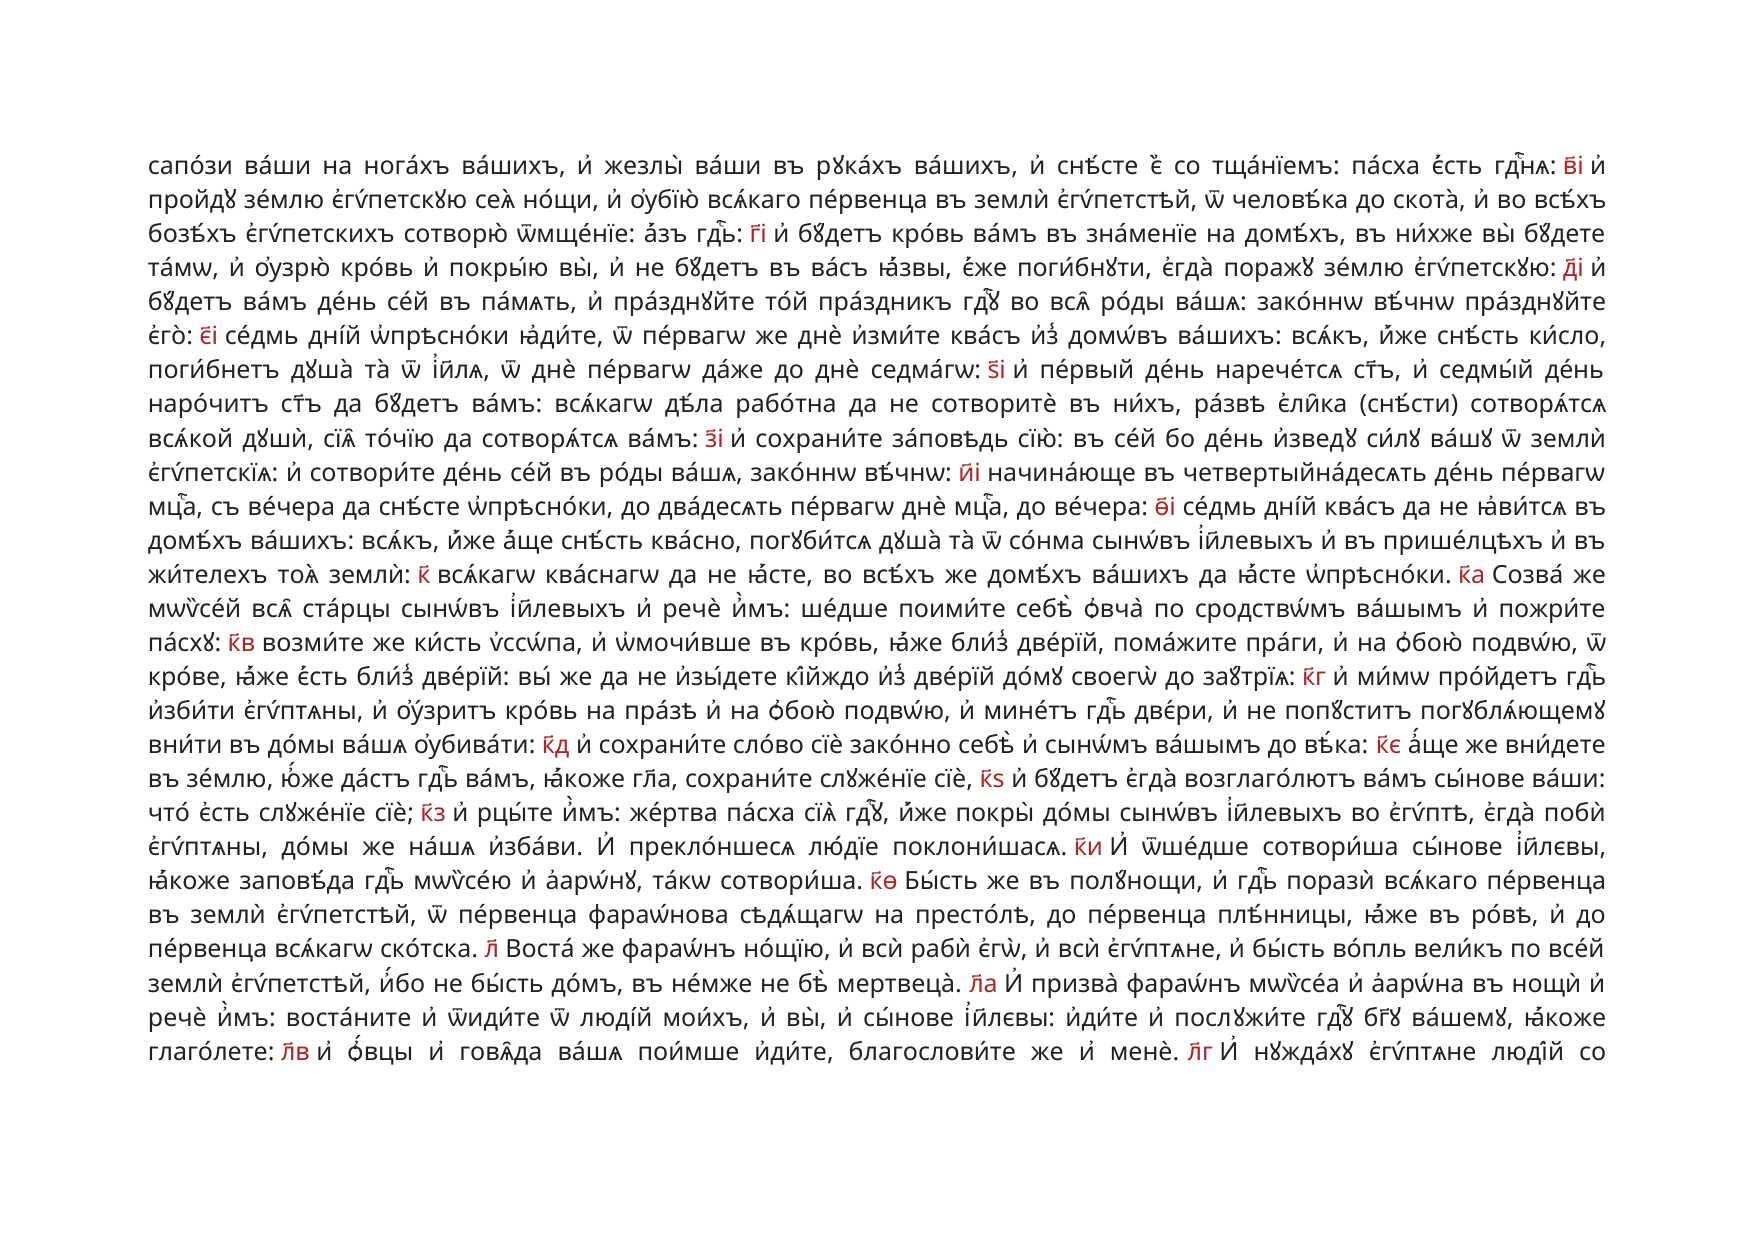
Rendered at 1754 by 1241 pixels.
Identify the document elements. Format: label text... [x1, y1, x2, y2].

text сапо́зи ва́ши на нога́хъ ва́шихъ, и҆ жезлы̀ ва́ши въ рꙋка́хъ ва́шихъ, и҆ снѣ́сте є҆̀ со тща́нїемъ: па́сха є҆́сть гдⷭ҇нѧ: в҃і и҆ пройдꙋ̀ зе́млю є҆гѵ́петскꙋю сеѧ̀ но́щи, и҆ ѹ҆бїю̀ всѧ́каго пе́рвенца въ землѝ є҆гѵ́петстѣй, ѿ человѣ́ка до скота̀, и҆ во всѣ́хъ бозѣ́хъ є҆гѵ́петскихъ сотворю̀ ѿмще́нїе: а҆́зъ гдⷭ҇ь: г҃і и҆ бꙋ́детъ кро́вь ва́мъ въ зна́менїе на домѣ́хъ, въ ни́хже вы̀ бꙋ́дете та́мѡ, и҆ ѹ҆зрю̀ кро́вь и҆ покры́ю вы̀, и҆ не бꙋ́детъ въ ва́съ ꙗ҆́звы, є҆́же поги́бнꙋти, є҆гда̀ поражꙋ̀ зе́млю є҆гѵ́петскꙋю: д҃і и҆ бꙋ́детъ ва́мъ де́нь се́й въ па́мѧть, и҆ пра́зднꙋйте то́й пра́здникъ гдⷭ҇ꙋ во всѧ̑ ро́ды ва́шѧ: зако́ннѡ вѣ́чнѡ пра́зднꙋйте є҆го̀: є҃і се́дмь дні́й ѡ҆прѣсно́ки ꙗ҆ди́те, ѿ пе́рвагѡ же днѐ и҆зми́те ква́съ и҆з̾ домѡ́въ ва́шихъ: всѧ́къ, и҆́же снѣ́сть ки́сло, поги́бнетъ дꙋша̀ та̀ ѿ і҆и҃лѧ, ѿ днѐ пе́рвагѡ да́же до днѐ седма́гѡ: ѕ҃і и҆ пе́рвый де́нь нарече́тсѧ ст҃ъ, и҆ седмы́й де́нь наро́читъ ст҃ъ да бꙋ́детъ ва́мъ: всѧ́кагѡ дѣ́ла рабо́тна да не сотворитѐ въ ни́хъ, ра́звѣ є҆ли̑ка (снѣ́сти) сотворѧ́тсѧ всѧ́кой дꙋшѝ, сїѧ̑ то́чїю да сотворѧ́тсѧ ва́мъ: з҃і и҆ сохрани́те за́повѣдь сїю̀: въ се́й бо де́нь и҆зведꙋ̀ си́лꙋ ва́шꙋ ѿ землѝ є҆гѵ́петскїѧ: и҆ сотвори́те де́нь се́й въ ро́ды ва́шѧ, зако́ннѡ вѣ́чнѡ: и҃і начина́юще въ четвертыйна́десѧть де́нь пе́рвагѡ мцⷭ҇а, съ ве́чера да снѣ́сте ѡ҆прѣсно́ки, до два́десѧть пе́рвагѡ днѐ мцⷭ҇а, до ве́чера: ѳ҃і се́дмь дні́й ква́съ да не ꙗ҆ви́тсѧ въ домѣ́хъ ва́шихъ: всѧ́къ, и҆́же а҆́ще снѣ́сть ква́сно, погꙋби́тсѧ дꙋша̀ та̀ ѿ со́нма сынѡ́въ і҆и҃левыхъ и҆ въ прише́лцѣхъ и҆ въ жи́телехъ тоѧ̀ землѝ: к҃ всѧ́кагѡ ква́снагѡ да не ꙗ҆́сте, во всѣ́хъ же домѣ́хъ ва́шихъ да ꙗ҆́сте ѡ҆прѣсно́ки. к҃а Созва́ же мѡѷсе́й всѧ̑ ста́рцы сынѡ́въ і҆и҃левыхъ и҆ речѐ и҆̀мъ: ше́дше поими́те себѣ̀ ѻ҆вча̀ по сродствѡ́мъ ва́шымъ и҆ пожри́те па́схꙋ: к҃в возми́те же ки́сть ѵ҆ссѡ́па, и҆ ѡ҆мочи́вше въ кро́вь, ꙗ҆́же бли́з̾ две́рїй, пома́жите пра́ги, и҆ на ѻ҆бою̀ подвѡ́ю, ѿ кро́ве, ꙗ҆́же є҆́сть бли́з̾ две́рїй: вы́ же да не и҆зы́дете кі́йждо и҆з̾ две́рїй до́мꙋ своегѡ̀ до заꙋ́трїѧ: к҃г и҆ ми́мѡ про́йдетъ гдⷭ҇ь и҆зби́ти є҆гѵ́птѧны, и҆ ѹ҆́зритъ кро́вь на пра́зѣ и҆ на ѻ҆бою̀ подвѡ́ю, и҆ мине́тъ гдⷭ҇ь двє́ри, и҆ не попꙋ́ститъ погꙋблѧ́ющемꙋ вни́ти въ до́мы ва́шѧ ѹ҆бива́ти: к҃д и҆ сохрани́те сло́во сїѐ зако́нно себѣ̀ и҆ сынѡ́мъ ва́шымъ до вѣ́ка: к҃є а҆́ще же вни́дете въ зе́млю, ю҆́же да́стъ гдⷭ҇ь ва́мъ, ꙗ҆́коже гл҃а, сохрани́те слꙋже́нїе сїѐ, к҃ѕ и҆ бꙋ́детъ є҆гда̀ возглаго́лютъ ва́мъ сы́нове ва́ши: что́ є҆сть слꙋже́нїе сїѐ; к҃з и҆ рцы́те и҆̀мъ: же́ртва па́сха сїѧ̀ гдⷭ҇ꙋ, и҆́же покры̀ до́мы сынѡ́въ і҆и҃левыхъ во є҆гѵ́птѣ, є҆гда̀ побѝ є҆гѵ́птѧны, до́мы же на́шѧ и҆зба́ви. И҆ прекло́ншесѧ лю́дїе поклони́шасѧ. к҃и И҆ ѿше́дше сотвори́ша сы́нове і҆и҃лєвы, ꙗ҆́коже заповѣ́да гдⷭ҇ь мѡѷсе́ю и҆ а҆арѡ́нꙋ, та́кѡ сотвори́ша. к҃ѳ Бы́сть же въ полꙋ́нощи, и҆ гдⷭ҇ь поразѝ всѧ́каго пе́рвенца въ землѝ є҆гѵ́петстѣй, ѿ пе́рвенца фараѡ́нова сѣдѧ́щагѡ на престо́лѣ, до пе́рвенца плѣ́нницы, ꙗ҆́же въ ро́вѣ, и҆ до пе́рвенца всѧ́кагѡ ско́тска. л҃ Воста́ же фараѡ́нъ но́щїю, и҆ всѝ рабѝ є҆гѡ̀, и҆ всѝ є҆гѵ́птѧне, и҆ бы́сть во́пль вели́къ по все́й землѝ є҆гѵ́петстѣй, и҆́бо не бы́сть до́мъ, въ не́мже не бѣ̀ мертвеца̀. л҃а И҆ призва̀ фараѡ́нъ мѡѷсе́а и҆ а҆арѡ́на въ нощѝ и҆ речѐ и҆̀мъ: воста́ните и҆ ѿиди́те ѿ люді́й мои́хъ, и҆ вы̀, и҆ сы́нове і҆и҃лєвы: и҆ди́те и҆ послꙋжи́те гдⷭ҇ꙋ бг҃ꙋ ва́шемꙋ, ꙗ҆́коже глаго́лете: л҃в и҆ ѻ҆́вцы и҆ говѧ̑да ва́шѧ пои́мше и҆ди́те, благослови́те же и҆ менѐ. л҃г И҆ нꙋжда́хꙋ є҆гѵ́птѧне люді́й со [148, 148, 1606, 1067]
